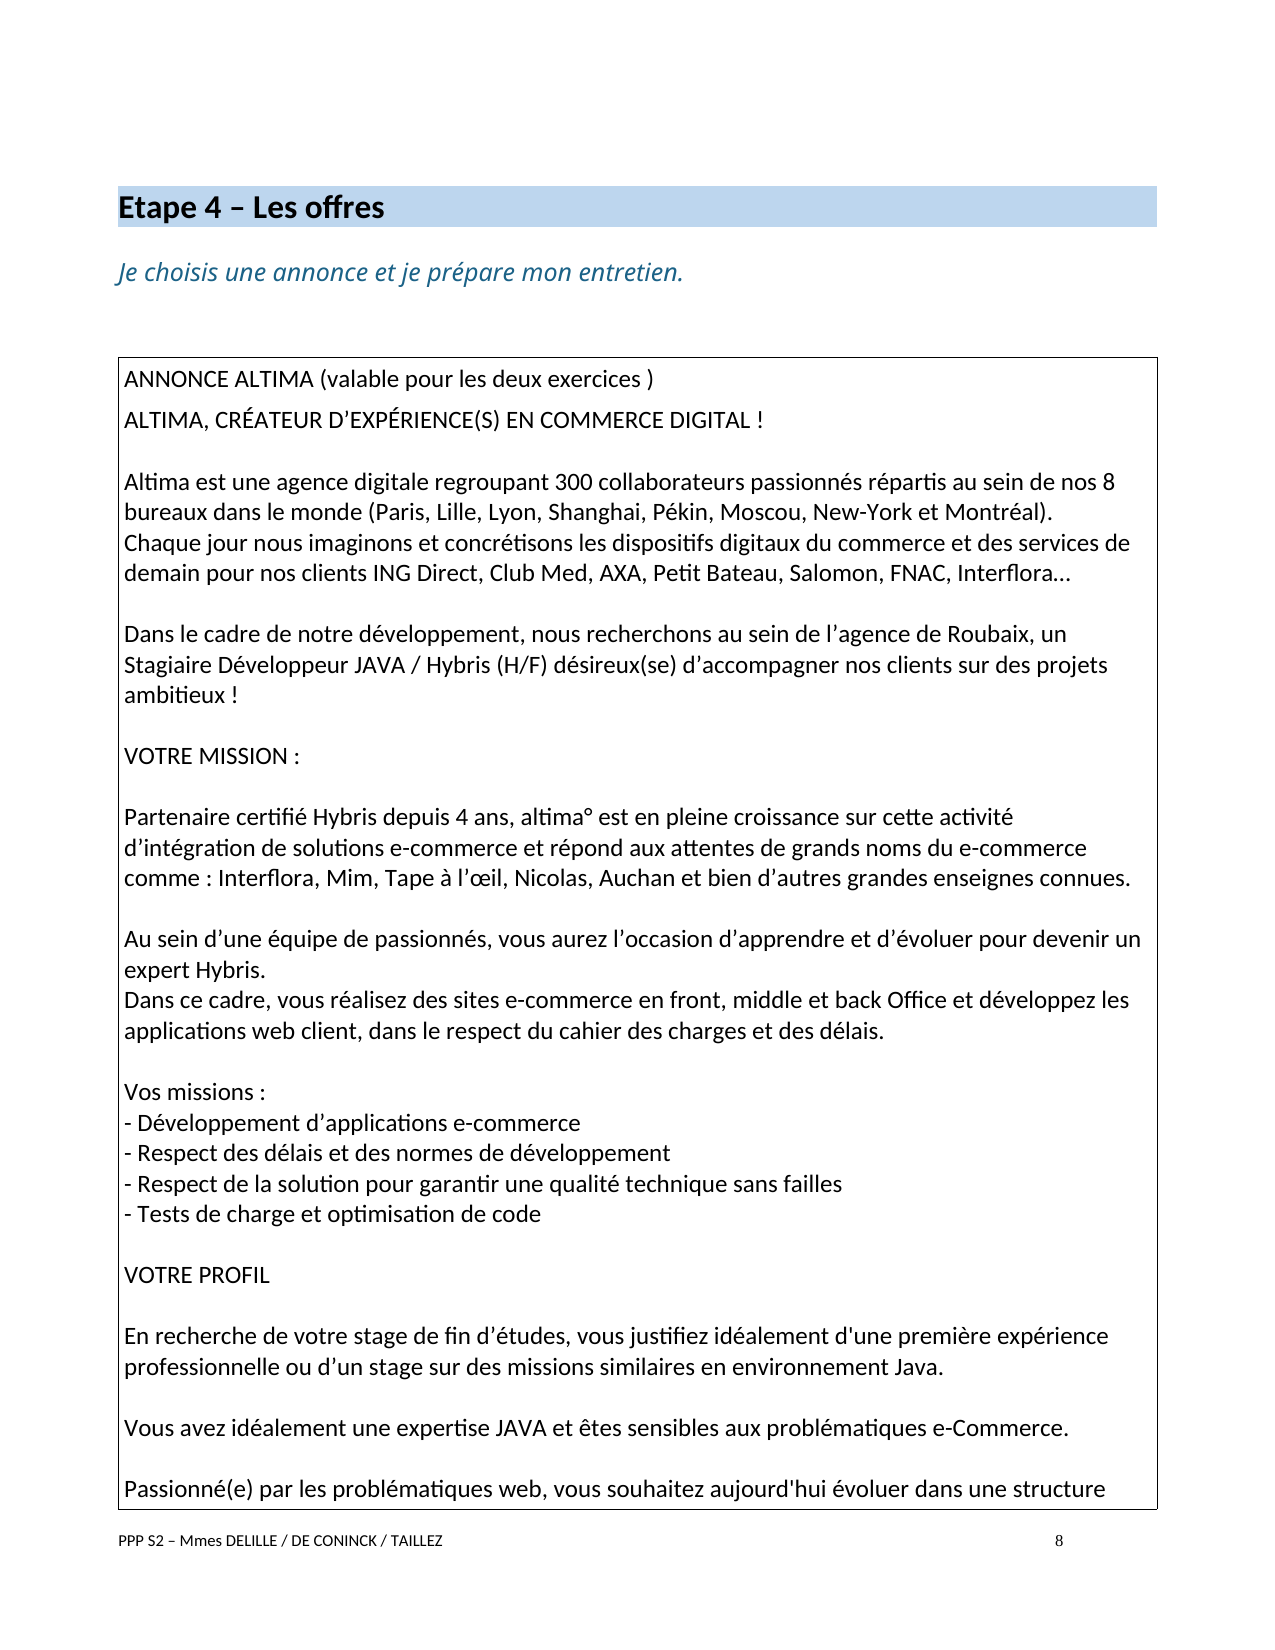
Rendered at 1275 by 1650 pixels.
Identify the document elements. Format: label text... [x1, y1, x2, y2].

table_cell ALTIMA, CRÉATEUR D’EXPÉRIENCE(S) EN COMMERCE DIGITAL ! Altima est une agence digitale regroupant 300 collaborateurs passionnés répartis au sein de nos 8 bureaux dans le monde (Paris, Lille, Lyon, Shanghai, Pékin, Moscou, New-York et Montréal). Chaque jour nous imaginons et concrétisons les dispositifs digitaux du commerce et des services de demain pour nos clients ING Direct, Club Med, AXA, Petit Bateau, Salomon, FNAC, Interflora… Dans le cadre de notre développement, nous recherchons au sein de l’agence de Roubaix, un Stagiaire Développeur JAVA / Hybris (H/F) désireux(se) d’accompagner nos clients sur des projets ambitieux ! VOTRE MISSION : Partenaire certifié Hybris depuis 4 ans, altima° est en pleine croissance sur cette activité d’intégration de solutions e-commerce et répond aux attentes de grands noms du e-commerce comme : Interflora, Mim, Tape à l’œil, Nicolas, Auchan et bien d’autres grandes enseignes connues. Au sein d’une équipe de passionnés, vous aurez l’occasion d’apprendre et d’évoluer pour devenir un expert Hybris. Dans ce cadre, vous réalisez des sites e-commerce en front, middle et back Office et développez les applications web client, dans le respect du cahier des charges et des délais. Vos missions : - Développement d’applications e-commerce - Respect des délais et des normes de développement - Respect de la solution pour garantir une qualité technique sans failles - Tests de charge et optimisation de code VOTRE PROFIL En recherche de votre stage de fin d’études, vous justifiez idéalement d'une première expérience professionnelle ou d’un stage sur des missions similaires en environnement Java. Vous avez idéalement une expertise JAVA et êtes sensibles aux problématiques e-Commerce. Passionné(e) par les problématiques web, vous souhaitez aujourd'hui évoluer dans une structure [119, 399, 1157, 1509]
text Je choisis une annonce et je prépare mon entretien. [118, 255, 1157, 289]
table_header ANNONCE ALTIMA (valable pour les deux exercices ) [119, 358, 1157, 399]
text Etape 4 – Les offres [118, 186, 1157, 227]
